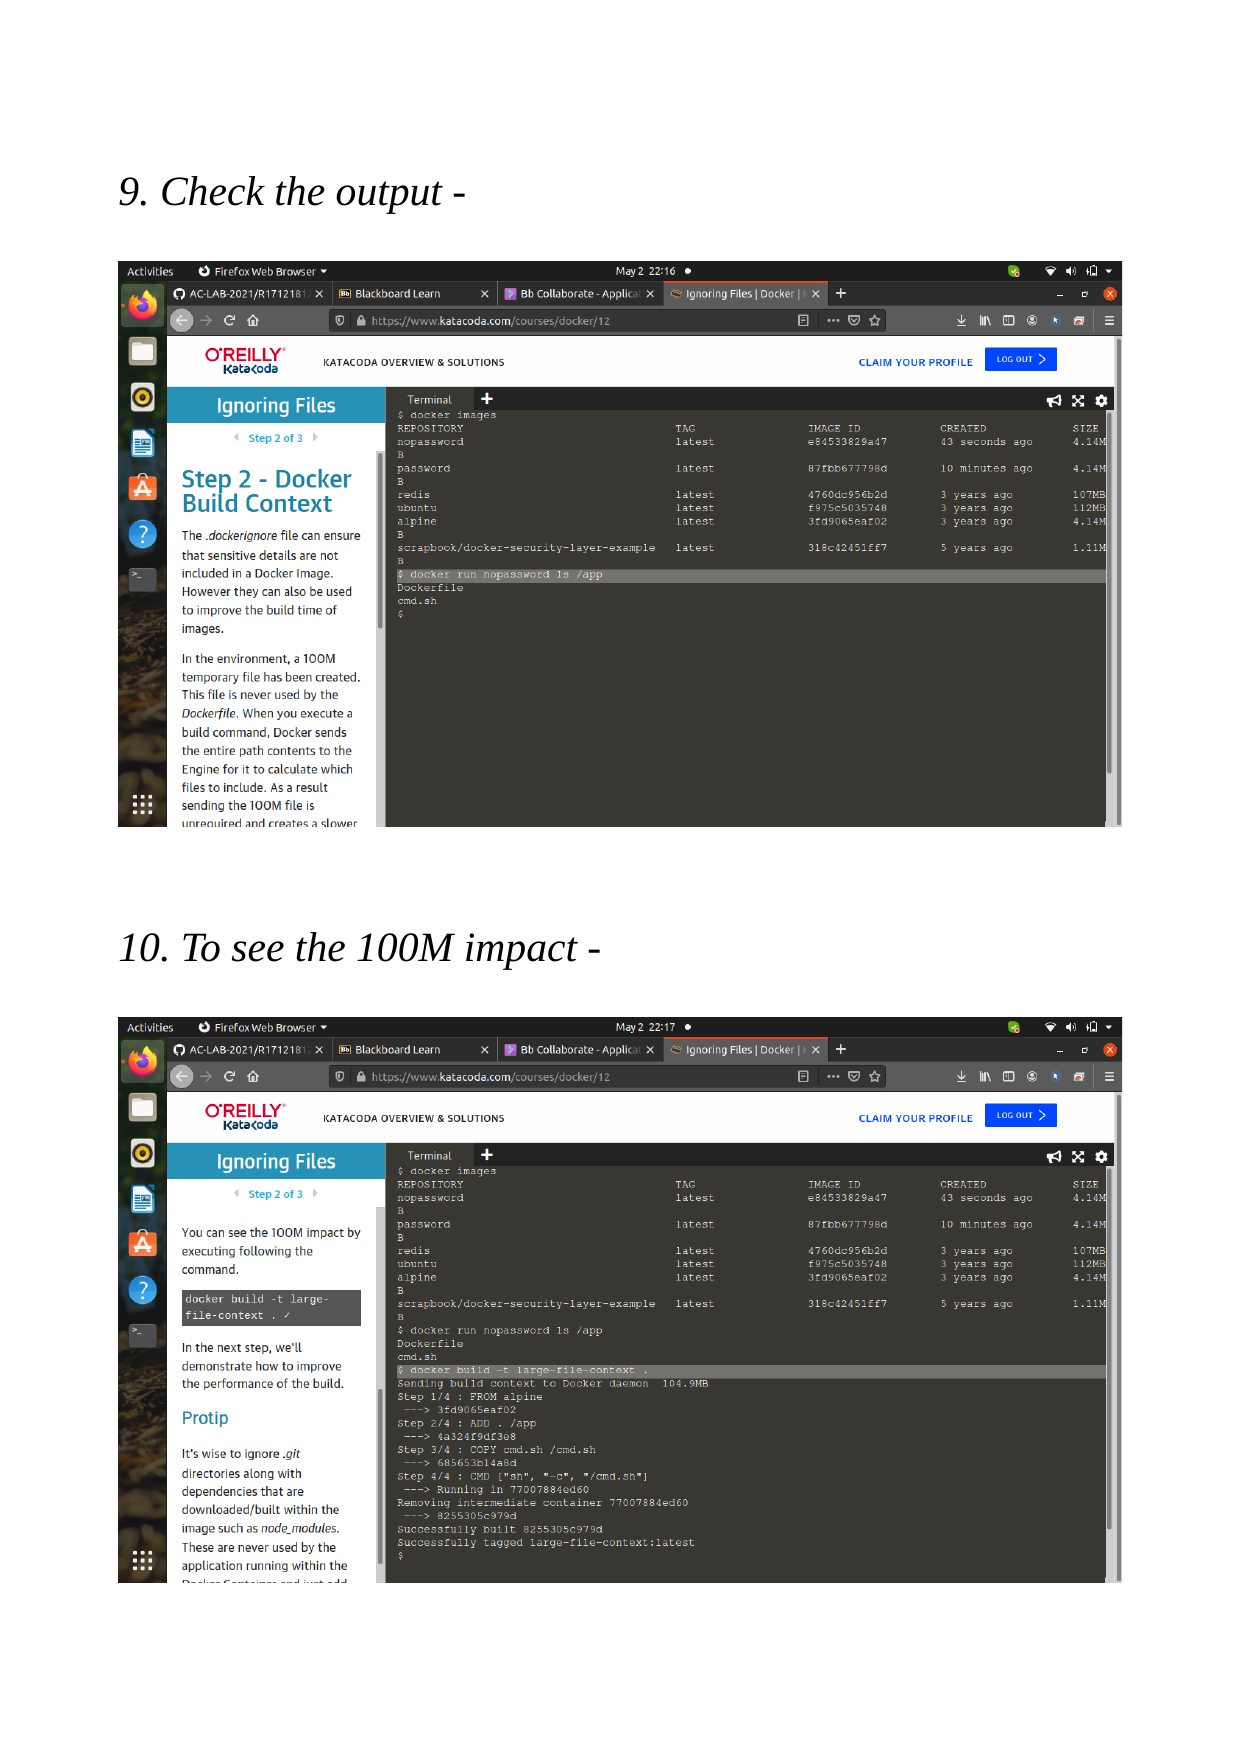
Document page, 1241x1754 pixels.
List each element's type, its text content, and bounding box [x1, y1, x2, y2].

picture [118, 261, 1123, 827]
text 9. Check the output - [118, 166, 1122, 214]
text 10. To see the 100M impact - [118, 922, 1122, 970]
picture [118, 1017, 1123, 1583]
